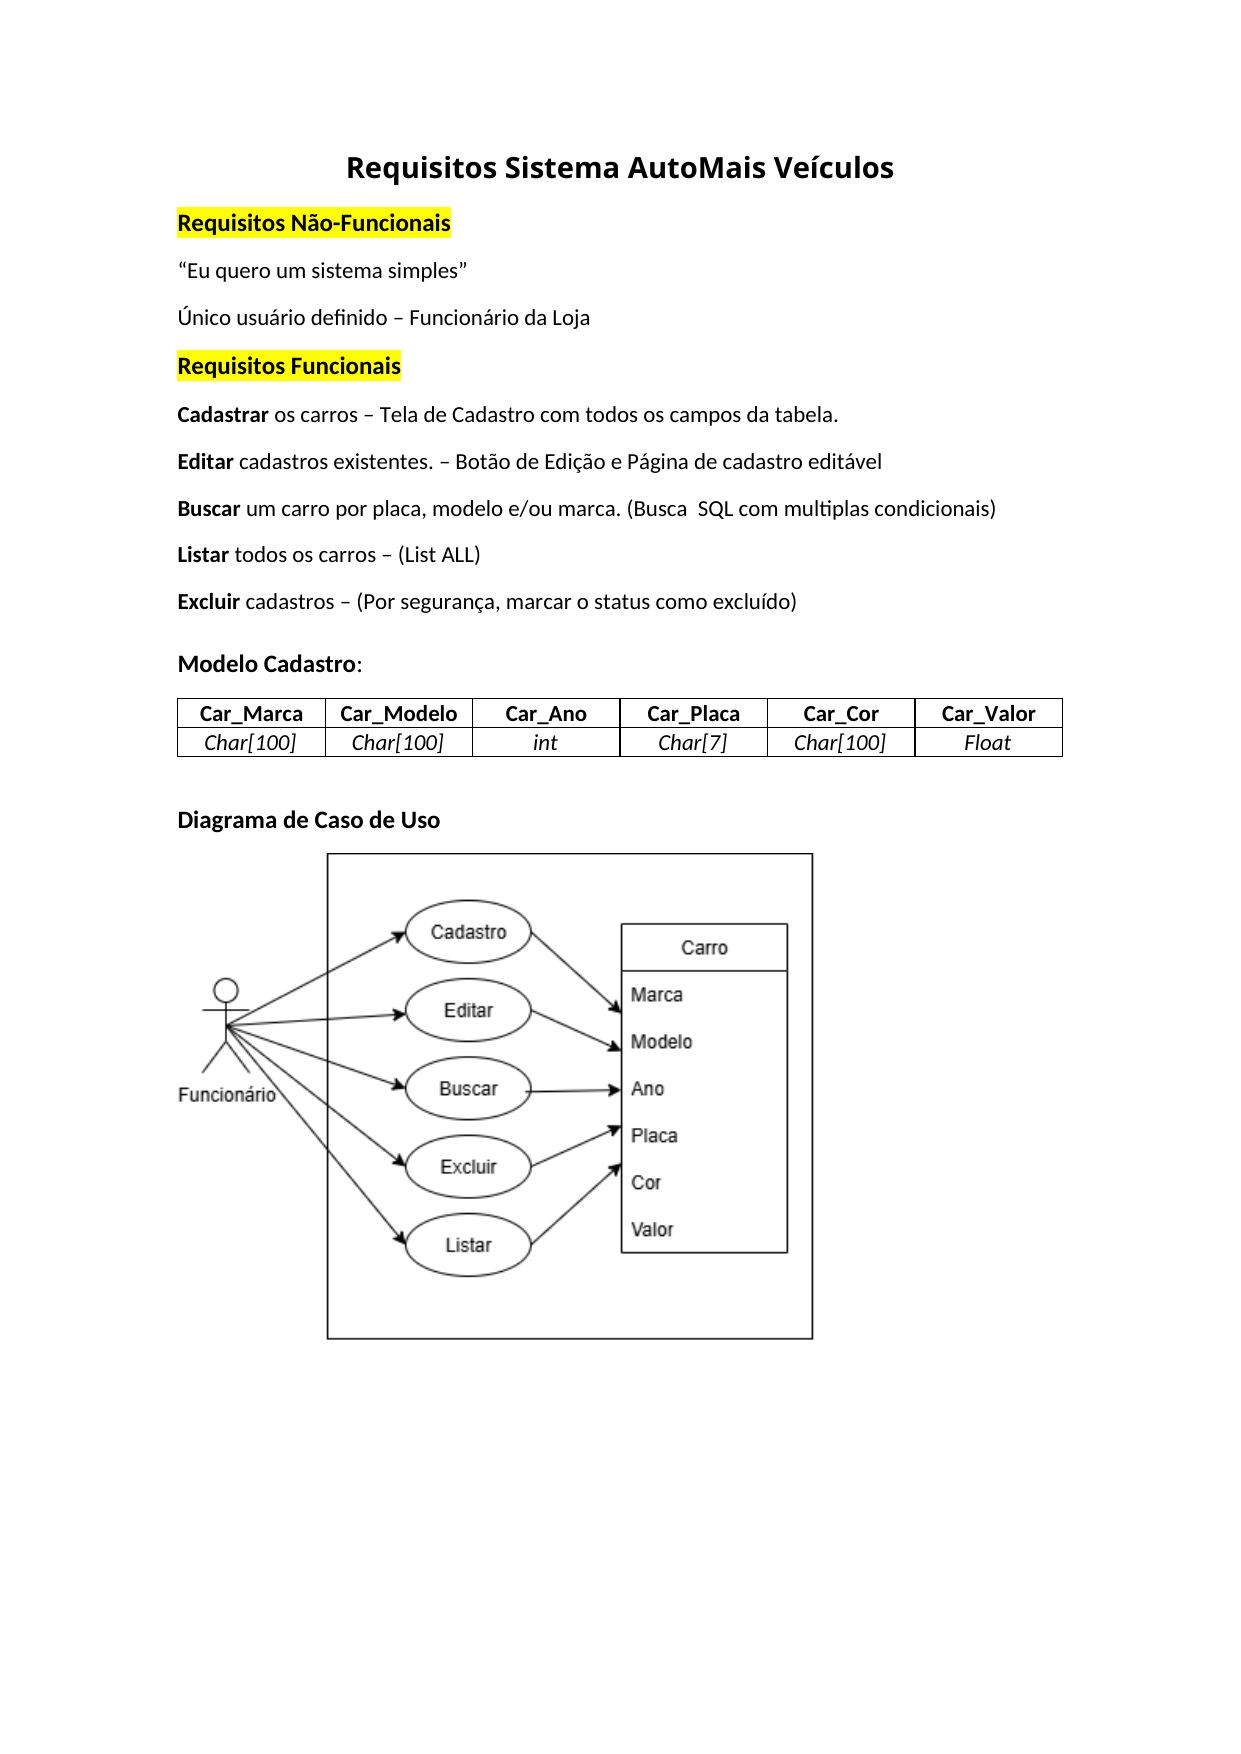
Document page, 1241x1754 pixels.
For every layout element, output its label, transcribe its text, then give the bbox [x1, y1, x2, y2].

table_cell Float [916, 728, 1062, 756]
text Requisitos Não-Funcionais [177, 207, 1063, 238]
table_cell int [473, 728, 619, 756]
text Requisitos Sistema AutoMais Veículos [177, 148, 1063, 187]
table_header Car_Marca [178, 699, 325, 727]
table_header Car_Placa [621, 699, 767, 727]
text Buscar um carro por placa, modelo e/ou marca. (Busca SQL com multiplas condicionais) [177, 494, 1063, 522]
text Editar cadastros existentes. – Botão de Edição e Página de cadastro editável [177, 447, 1063, 475]
table_cell Char[100] [178, 728, 325, 756]
text Único usuário definido – Funcionário da Loja [177, 303, 1063, 332]
text Requisitos Funcionais [177, 350, 1063, 381]
table_header Car_Valor [916, 699, 1062, 727]
table_cell Char[100] [768, 728, 914, 756]
text Cadastrar os carros – Tela de Cadastro com todos os campos da tabela. [177, 400, 1063, 428]
text Diagrama de Caso de Uso [177, 804, 1063, 834]
table_cell Char[7] [621, 728, 767, 756]
text “Eu quero um sistema simples” [177, 257, 1063, 285]
text Excluir cadastros – (Por segurança, marcar o status como excluído) Modelo Cadastro: [177, 587, 1063, 679]
table_header Car_Modelo [326, 699, 472, 727]
table_header Car_Ano [473, 699, 619, 727]
picture [177, 853, 815, 1354]
table_header Car_Cor [768, 699, 914, 727]
text Listar todos os carros – (List ALL) [177, 541, 1063, 569]
table_cell Char[100] [326, 728, 472, 756]
